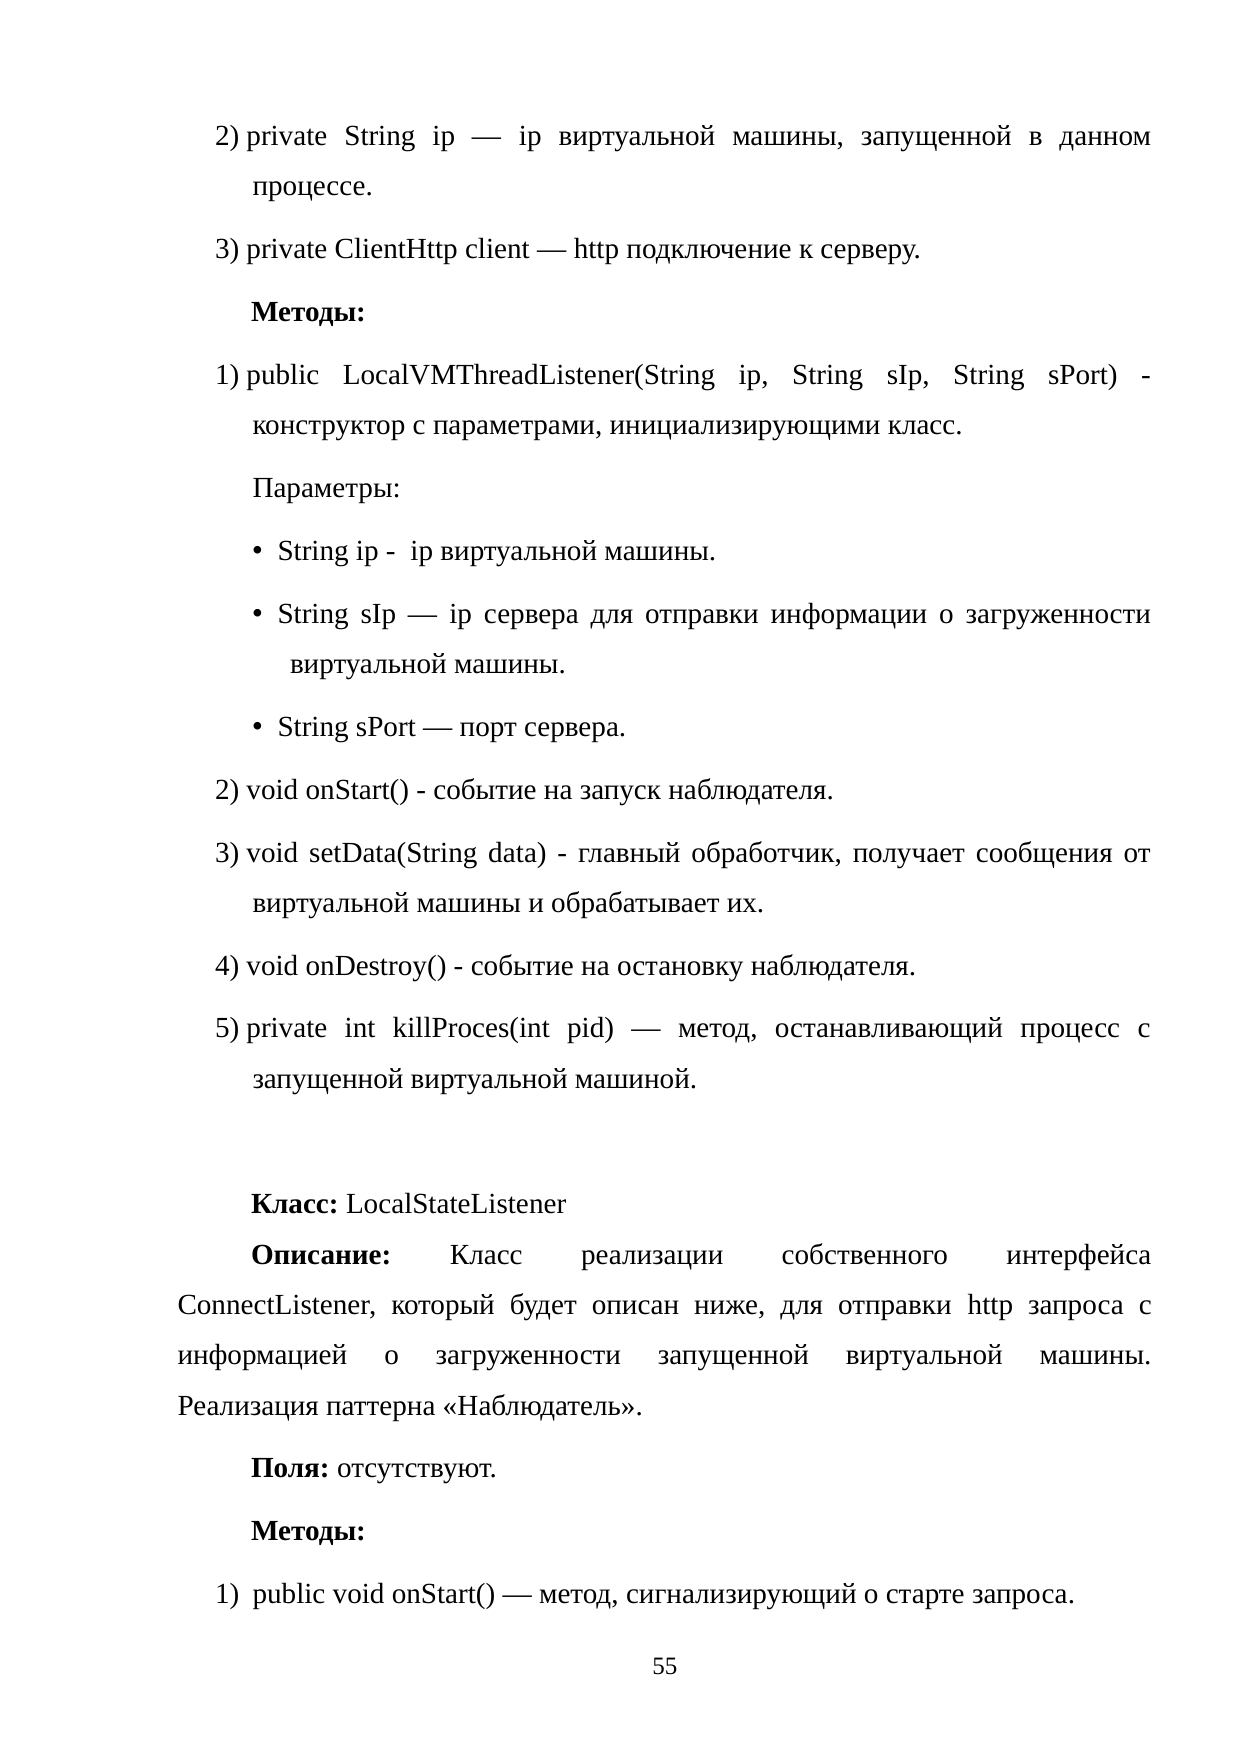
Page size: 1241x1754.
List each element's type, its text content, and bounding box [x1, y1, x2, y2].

list void onDestroy() - событие на остановку наблюдателя. [215, 948, 1152, 981]
text Класс: LocalStateListener [177, 1187, 1152, 1220]
text Методы: [177, 1513, 1152, 1547]
list private ClientHttp client — http подключение к серверу. [215, 231, 1152, 265]
list String sPort — порт сервера. [252, 709, 1152, 743]
list private String ip — ip виртуальной машины, запущенной в данном процессе. [215, 118, 1152, 202]
text Описание: Класс реализации собственного интерфейса ConnectListener, который будет описан ниже, для отправки http запроса с информацией о загруженности запущенной виртуальной машины. Реализация паттерна «Наблюдатель». [177, 1237, 1152, 1421]
list String sIp — ip сервера для отправки информации о загруженности виртуальной машины. [252, 596, 1152, 680]
list public LocalVMThreadListener(String ip, String sIp, String sPort) - конструктор с параметрами, инициализирующими класс. [215, 357, 1152, 441]
list void setData(String data) - главный обработчик, получает сообщения от виртуальной машины и обрабатывает их. [215, 835, 1152, 918]
list public void onStart() — метод, сигнализирующий о старте запроса. [215, 1576, 1152, 1610]
list void onStart() - событие на запуск наблюдателя. [215, 772, 1152, 805]
list private int killProces(int pid) — метод, останавливающий процесс с запущенной виртуальной машиной. [215, 1011, 1152, 1094]
text Методы: [177, 294, 1152, 328]
list Параметры: [215, 470, 1152, 503]
text Поля: отсутствуют. [177, 1451, 1152, 1484]
list String ip - ip виртуальной машины. [252, 533, 1152, 566]
